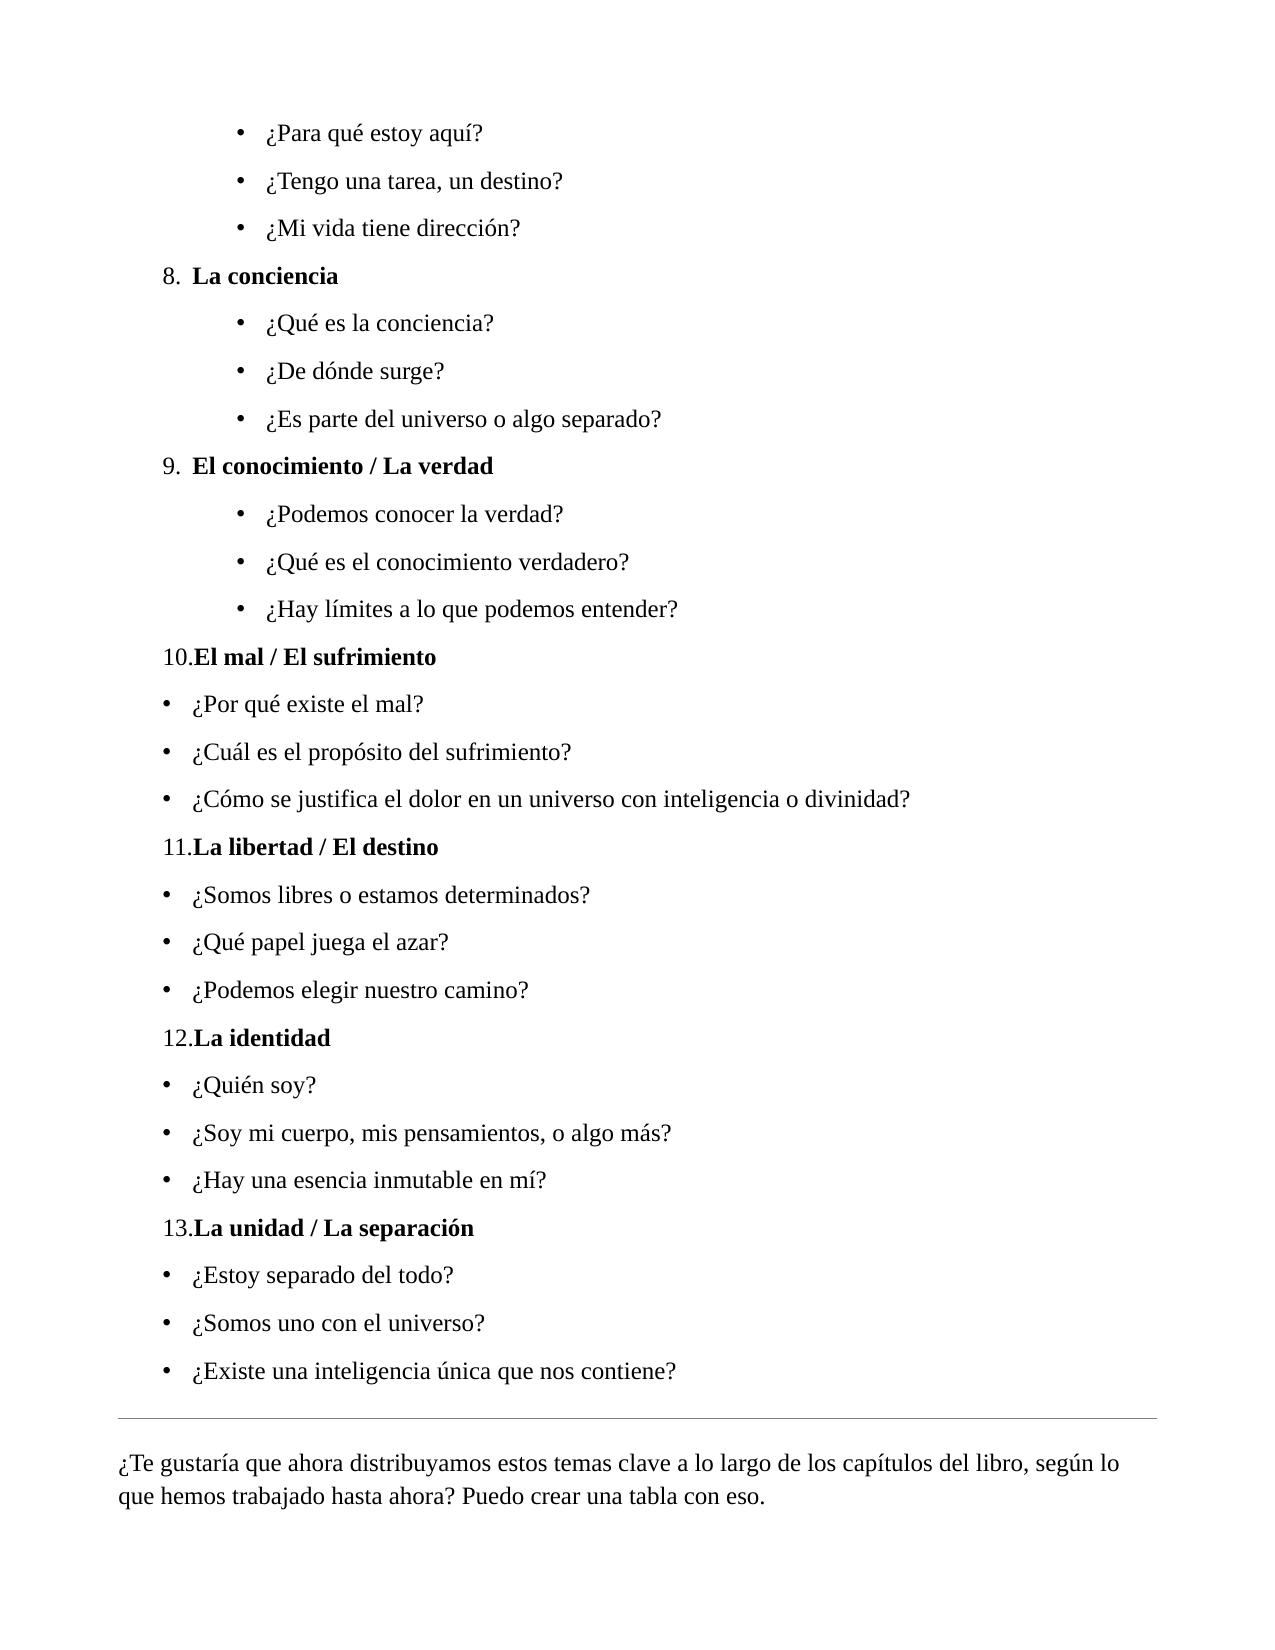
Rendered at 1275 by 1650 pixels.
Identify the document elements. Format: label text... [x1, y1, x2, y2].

list ¿Existe una inteligencia única que nos contiene? [162, 1356, 1157, 1384]
list El mal / El sufrimiento [162, 642, 1157, 671]
list ¿Quién soy? [162, 1070, 1157, 1099]
list ¿Somos libres o estamos determinados? [162, 880, 1157, 908]
list ¿De dónde surge? [236, 356, 1157, 385]
list ¿Hay una esencia inmutable en mí? [162, 1165, 1157, 1194]
list La libertad / El destino [162, 832, 1157, 861]
list ¿Somos uno con el universo? [162, 1308, 1157, 1337]
list El conocimiento / La verdad [162, 451, 1157, 480]
list ¿Mi vida tiene dirección? [236, 213, 1157, 242]
list La unidad / La separación [162, 1213, 1157, 1242]
list ¿Qué papel juega el azar? [162, 927, 1157, 956]
list La identidad [162, 1023, 1157, 1051]
list ¿Por qué existe el mal? [162, 689, 1157, 718]
list ¿Para qué estoy aquí? [236, 118, 1157, 147]
list ¿Es parte del universo o algo separado? [236, 404, 1157, 432]
list ¿Podemos elegir nuestro camino? [162, 975, 1157, 1004]
list ¿Qué es la conciencia? [236, 308, 1157, 337]
list ¿Estoy separado del todo? [162, 1261, 1157, 1289]
list La conciencia [162, 261, 1157, 290]
text ¿Te gustaría que ahora distribuyamos estos temas clave a lo largo de los capítulos del libro, según lo que hemos trabajado hasta ahora? Puedo crear una tabla con eso. [118, 1448, 1157, 1509]
list ¿Podemos conocer la verdad? [236, 499, 1157, 528]
list ¿Cuál es el propósito del sufrimiento? [162, 737, 1157, 766]
list ¿Qué es el conocimiento verdadero? [236, 547, 1157, 575]
list ¿Tengo una tarea, un destino? [236, 166, 1157, 194]
list ¿Cómo se justifica el dolor en un universo con inteligencia o divinidad? [162, 784, 1157, 813]
list ¿Hay límites a lo que podemos entender? [236, 594, 1157, 623]
list ¿Soy mi cuerpo, mis pensamientos, o algo más? [162, 1118, 1157, 1147]
